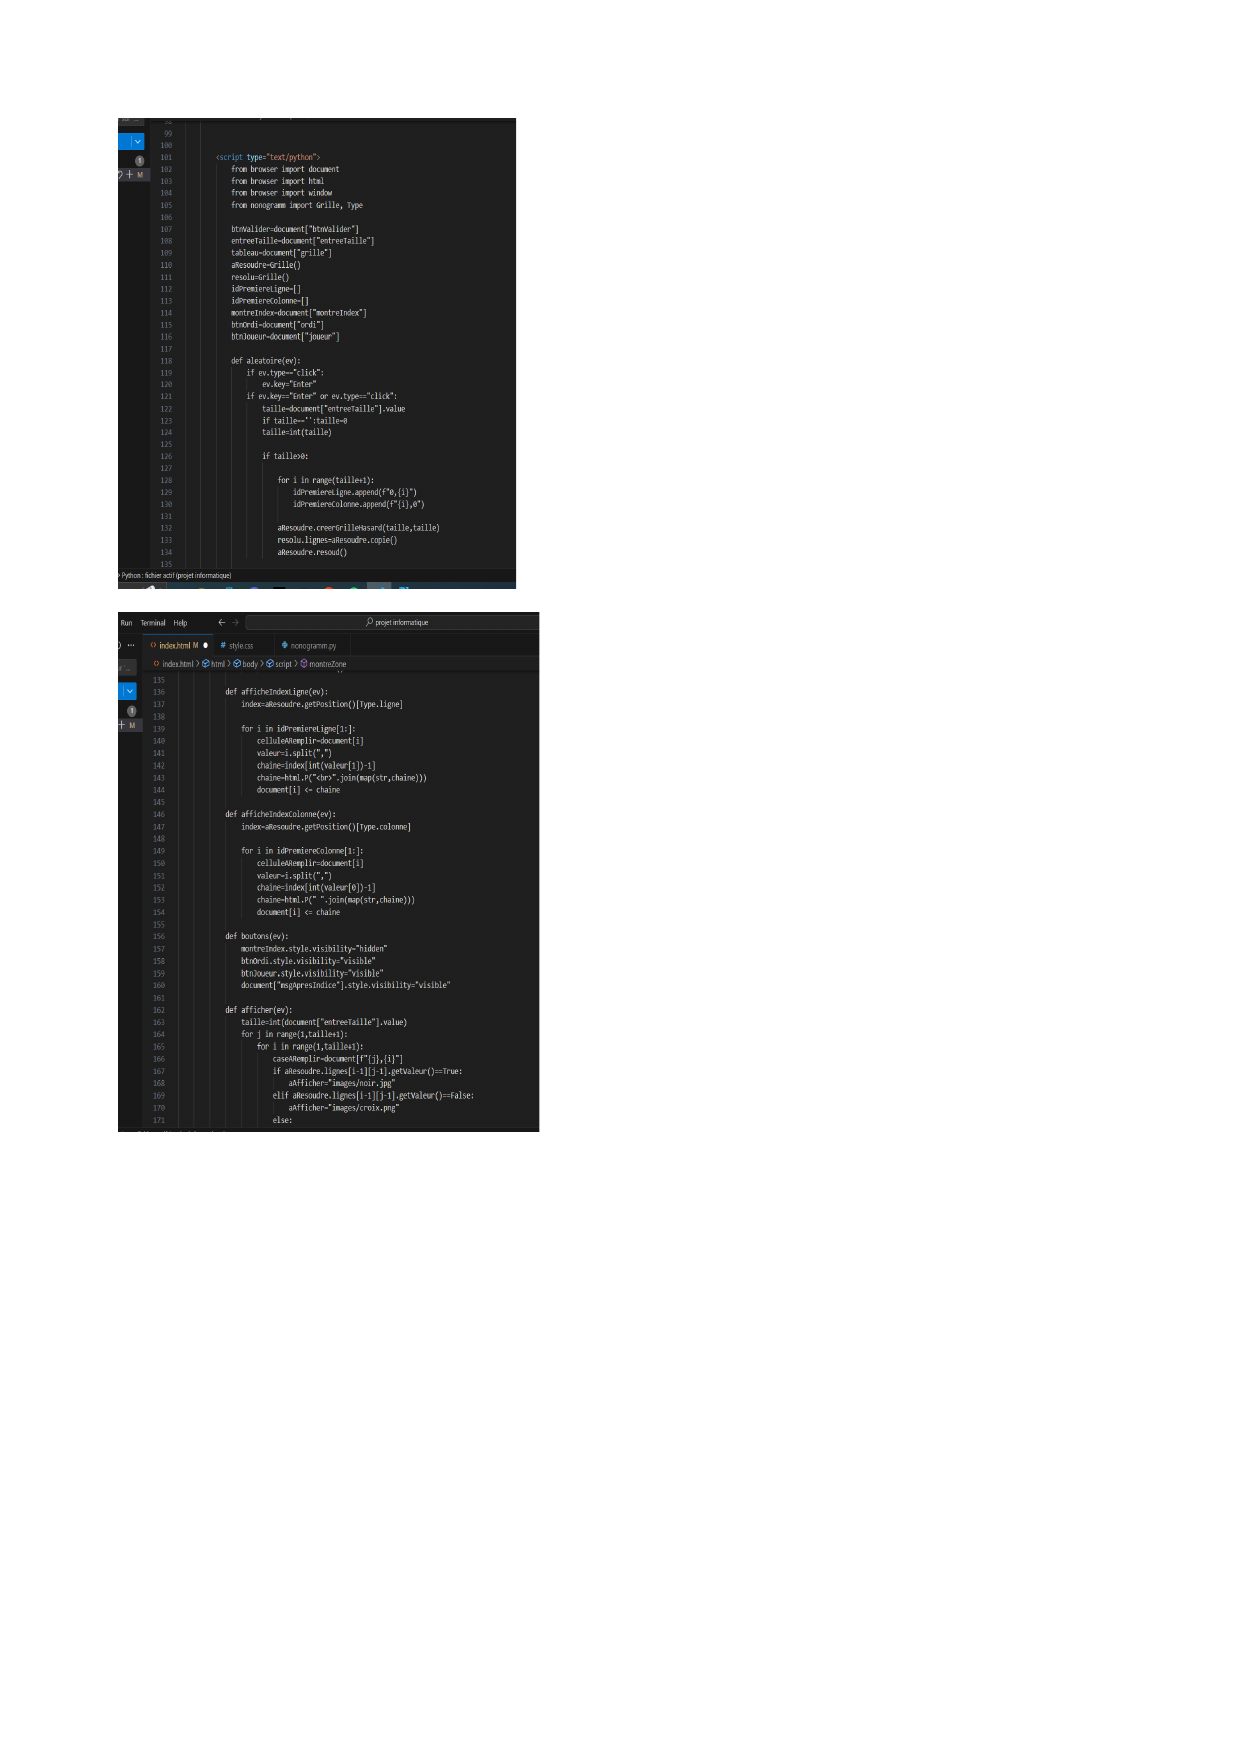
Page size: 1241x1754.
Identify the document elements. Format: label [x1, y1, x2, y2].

picture [118, 118, 404, 589]
picture [118, 612, 472, 1132]
